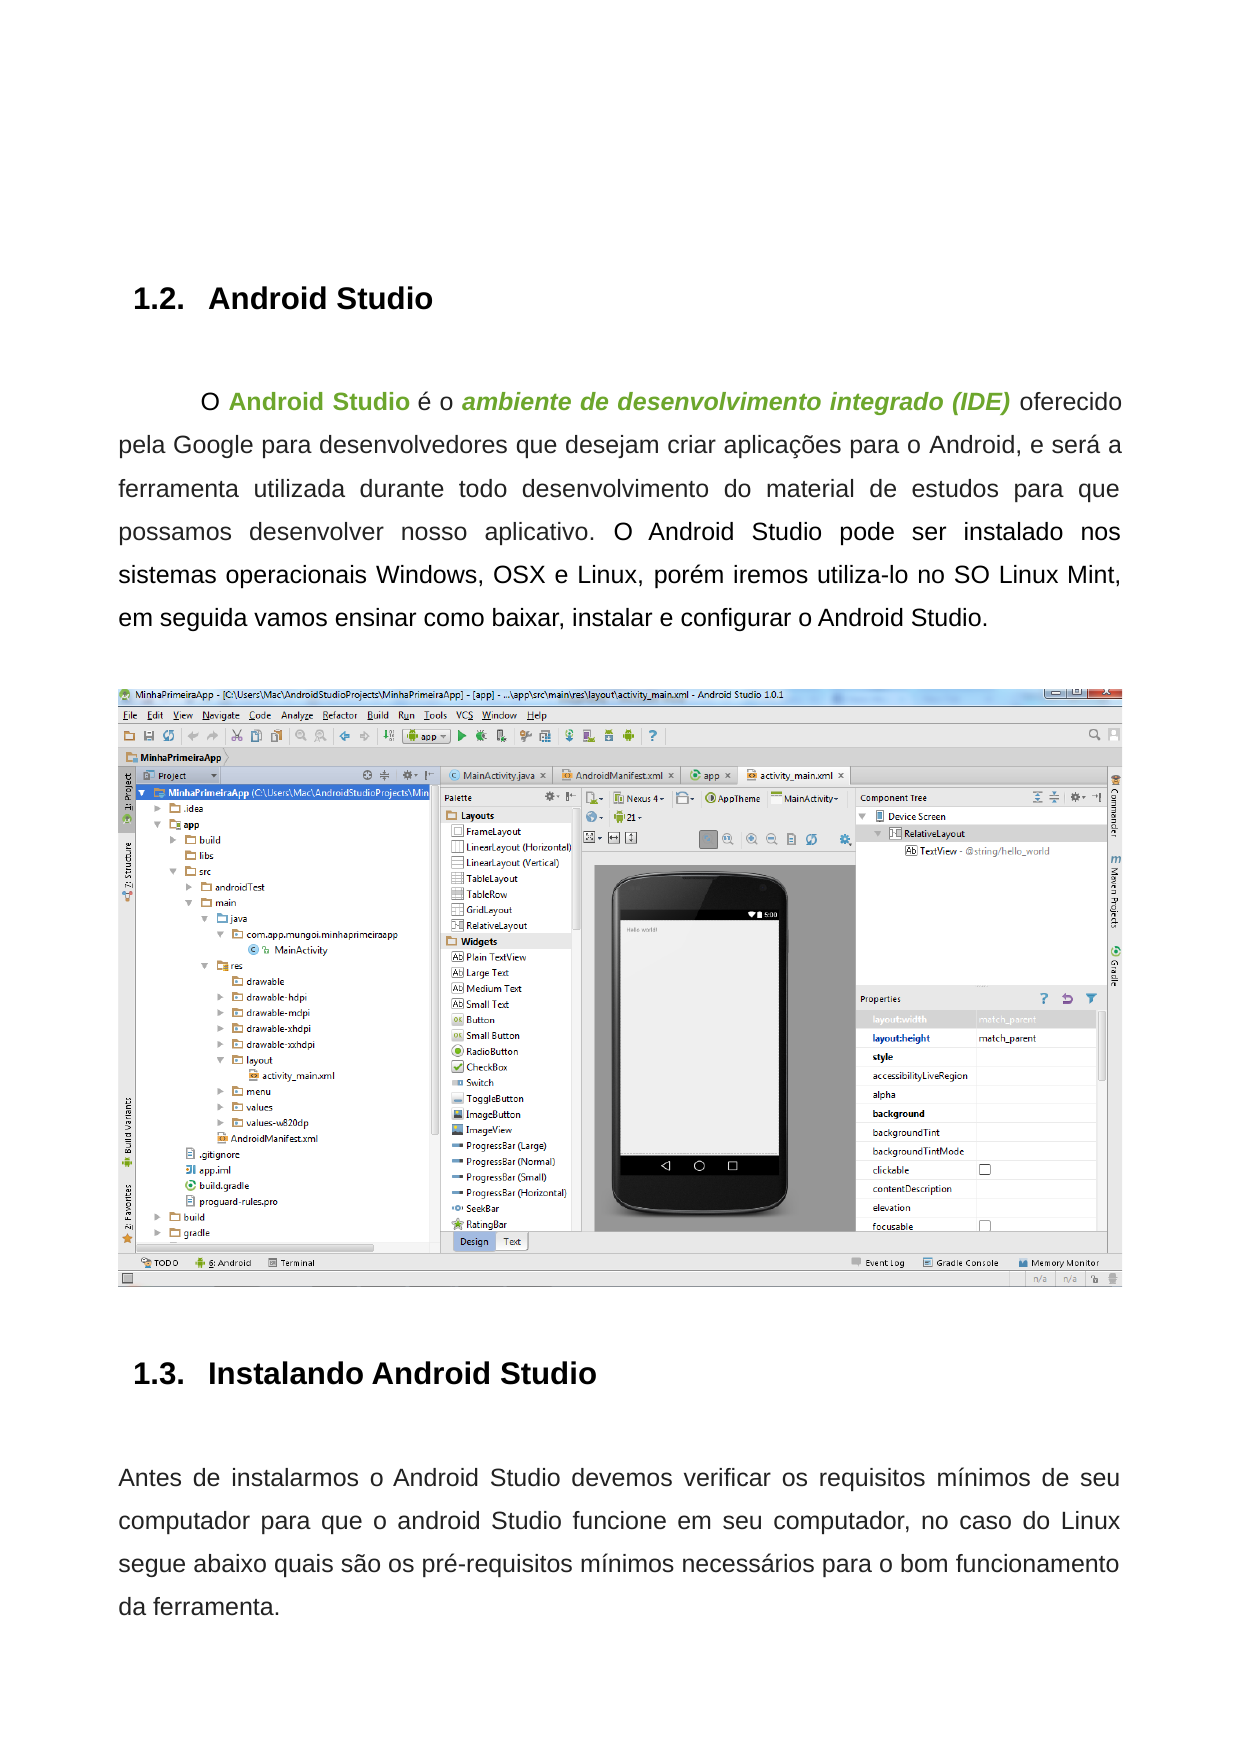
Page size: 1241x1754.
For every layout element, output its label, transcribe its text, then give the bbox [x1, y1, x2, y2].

text O Android Studio é o ambiente de desenvolvimento integrado (IDE) oferecido pela Google para desenvolvedores que desejam criar aplicações para o Android, e será a ferramenta utilizada durante todo desenvolvimento do material de estudos para que possamos desenvolver nosso aplicativo. O Android Studio pode ser instalado nos sistemas operacionais Windows, OSX e Linux, porém iremos utiliza-lo no SO Linux Mint, em seguida vamos ensinar como baixar, instalar e configurar o Android Studio. [118, 387, 1122, 632]
text Antes de instalarmos o Android Studio devemos verificar os requisitos mínimos de seu computador para que o android Studio funcione em seu computador, no caso do Linux segue abaixo quais são os pré-requisitos mínimos necessários para o bom funcionamento da ferramenta. [118, 1462, 1122, 1621]
list Instalando Android Studio [133, 1355, 1122, 1391]
list Android Studio [133, 280, 1122, 316]
